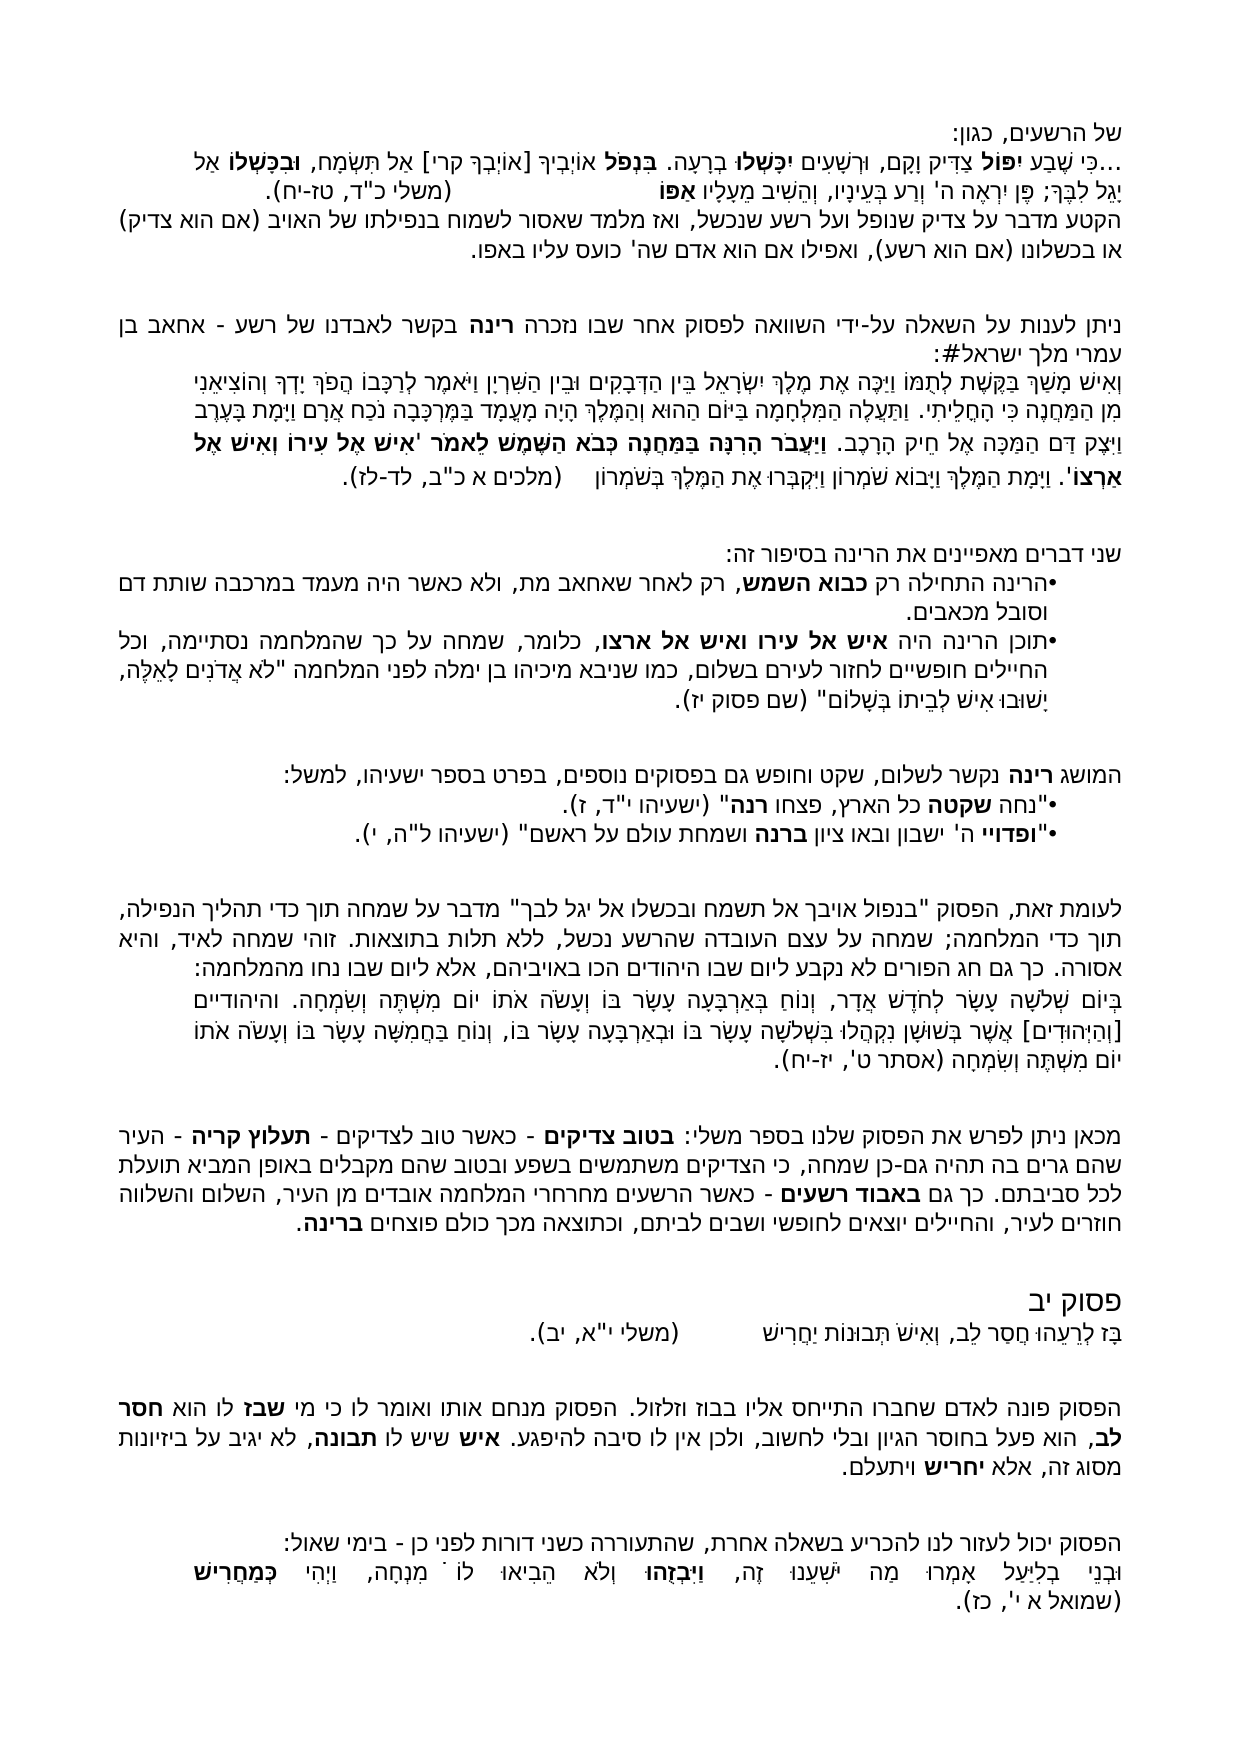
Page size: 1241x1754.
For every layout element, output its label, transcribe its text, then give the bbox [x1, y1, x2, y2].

text הפסוק יכול לעזור לנו להכריע בשאלה אחרת, שהתעוררה כשני דורות לפני כן - בימי שאול: [118, 1528, 1122, 1557]
text בָּז לְרֵעֵהוּ חֲסַר לֵב, וְאִישׁׁ תְּבוּנוֹת יַחֲרִישׁ (משלי י"א, יב). [193, 1318, 1122, 1347]
text הקטע מדבר על צדיק שנופל ועל רשע שנכשל, ואז מלמד שאסור לשמוח בנפילתו של האויב (אם הוא צדיק) או בכשלונו (אם הוא רשע), ואפילו אם הוא אדם שה' כועס עליו באפו. [118, 206, 1122, 264]
list "ופדויי ה' ישבון ובאו ציון ברנה ושמחת עולם על ראשם" (ישעיהו ל"ה, י). [118, 819, 1078, 848]
list תוכן הרינה היה איש אל עירו ואיש אל ארצו, כלומר, שמחה על כך שהמלחמה נסתיימה, וכל החיילים חופשיים לחזור לעירם בשלום, כמו שניבא מיכיהו בן ימלה לפני המלחמה "לֹא אֲדֹנִים לָאֵלֶּה, יָשׁוּבוּ אִישׁ לְבֵיתוֹ בְּשָׁלוֹם" (שם פסוק יז). [118, 627, 1078, 714]
text המושג רינה נקשר לשלום, שקט וחופש גם בפסוקים נוספים, בפרט בספר ישעיהו, למשל: [118, 761, 1122, 790]
text פסוק יב [118, 1284, 1122, 1318]
text ...כִּי שֶׁבַע יִפּוֹל צַדִּיק וָקָם, וּרְשָׁעִים יִכָּשְׁלוּ בְרָעָה. בִּנְפֹל אוֹיְבְיךָ [אוֹיְבְךָ קרי] אַל תִּשְׂמָח, וּבִכָּשְׁלוֹ אַל יָגֵל לִבֶּךָ; פֶּן יִרְאֶה ה' וְרַע בְּעֵינָיו, וְהֵשִׁיב מֵעָלָיו אַפּוֹ (משלי כ"ד, טז-יח). [193, 147, 1122, 206]
list "נחה שקטה כל הארץ, פצחו רנה" (ישעיהו י"ד, ז). [118, 790, 1078, 819]
text בְּיוֹם שְׁלֹשָׁה עָשָׂר לְחֹדֶשׁ אֲדָר, וְנוֹחַ בְּאַרְבָּעָה עָשָׂר בּוֹ וְעָשֹׂה אֹתוֹ יוֹם מִשְׁתֶּה וְשִׂמְחָה. והיהודיים [וְהַיְּהוּדִים] אֲשֶׁר בְּשׁוּשָׁן נִקְהֲלוּ בִּשְׁלֹשָׁה עָשָׂר בּוֹ וּבְאַרְבָּעָה עָשָׂר בּוֹ, וְנוֹחַ בַּחֲמִשָּׁה עָשָׂר בּוֹ וְעָשֹׂה אֹתוֹ יוֹם מִשְׁתֶּה וְשִׂמְחָה (אסתר ט', יז-יח). [193, 982, 1122, 1074]
text של הרשעים, כגון: [118, 118, 1122, 147]
text מכאן ניתן לפרש את הפסוק שלנו בספר משלי: בטוב צדיקים - כאשר טוב לצדיקים - תעלוץ קריה - העיר שהם גרים בה תהיה גם-כן שמחה, כי הצדיקים משתמשים בשפע ובטוב שהם מקבלים באופן המביא תועלת לכל סביבתם. כך גם באבוד רשעים - כאשר הרשעים מחרחרי המלחמה אובדים מן העיר, השלום והשלווה חוזרים לעיר, והחיילים יוצאים לחופשי ושבים לביתם, וכתוצאה מכך כולם פוצחים ברינה. [118, 1121, 1122, 1238]
text הפסוק פונה לאדם שחברו התייחס אליו בבוז וזלזול. הפסוק מנחם אותו ואומר לו כי מי שבז לו הוא חסר לב, הוא פעל בחוסר הגיון ובלי לחשוב, ולכן אין לו סיבה להיפגע. איש שיש לו תבונה, לא יגיב על ביזיונות מסוג זה, אלא יחריש ויתעלם. [118, 1394, 1122, 1481]
list הרינה התחילה רק כבוא השמש, רק לאחר שאחאב מת, ולא כאשר היה מעמד במרכבה שותת דם וסובל מכאבים. [118, 568, 1078, 627]
text וּבְנֵי בְלִיַּעַל אָמְרוּ מַה יֹּשִׁעֵנוּ זֶה, וַיִּבְזֻהוּ וְלֹא הֵבִיאוּ לוֹֹֹֹֹֹ מִנְחָה, וַיְהִי כְּמַחֲרִישׁ (שמואל א י', כז). [193, 1557, 1122, 1615]
text שני דברים מאפיינים את הרינה בסיפור זה: [118, 539, 1122, 568]
text ניתן לענות על השאלה על-ידי השוואה לפסוק אחר שבו נזכרה רינה בקשר לאבדנו של רשע - אחאב בן עמרי מלך ישראל#: [118, 311, 1122, 369]
text לעומת זאת, הפסוק "בנפול אויבך אל תשמח ובכשלו אל יגל לבך" מדבר על שמחה תוך כדי תהליך הנפילה, תוך כדי המלחמה; שמחה על עצם העובדה שהרשע נכשל, ללא תלות בתוצאות. זוהי שמחה לאיד, והיא אסורה. כך גם חג הפורים לא נקבע ליום שבו היהודים הכו באויביהם, אלא ליום שבו נחו מהמלחמה: [118, 895, 1122, 982]
text וְאִישׁ מָשַׁךְ בַּקֶּשֶׁת לְתֻמּוֹ וַיַּכֶּה אֶת מֶלֶךְ יִשְׂרָאֵל בֵּין הַדְּבָקִים וּבֵין הַשִּׁרְיָן וַיֹּאמֶר לְרַכָּבוֹ הֲפֹךְ יָדְךָ וְהוֹצִיאֵנִי מִן הַמַּחֲנֶה כִּי הָחֳלֵיתִי. וַתַּעֲלֶה הַמִּלְחָמָה בַּיּוֹם הַהוּא וְהַמֶּלֶךְ הָיָה מָעֳמָד בַּמֶּרְכָּבָה נֹכַח אֲרָם וַיָּמָת בָּעֶרֶב וַיִּצֶק דַּם הַמַּכָּה אֶל חֵיק הָרָכֶב. וַיַּעֲבֹר הָרִנָּה בַּמַּחֲנֶה כְּבֹא הַשֶּׁמֶשׁ לֵאמֹר 'אִישׁ אֶל עִירוֹ וְאִישׁ אֶל אַרְצוֹ'. וַיָּמָת הַמֶּלֶךְ וַיָּבוֹא שֹׁמְרוֹן וַיִּקְבְּרוּ אֶת הַמֶּלֶךְ בְּשֹׁמְרוֹן (מלכים א כ"ב, לד-לז). [193, 369, 1122, 492]
